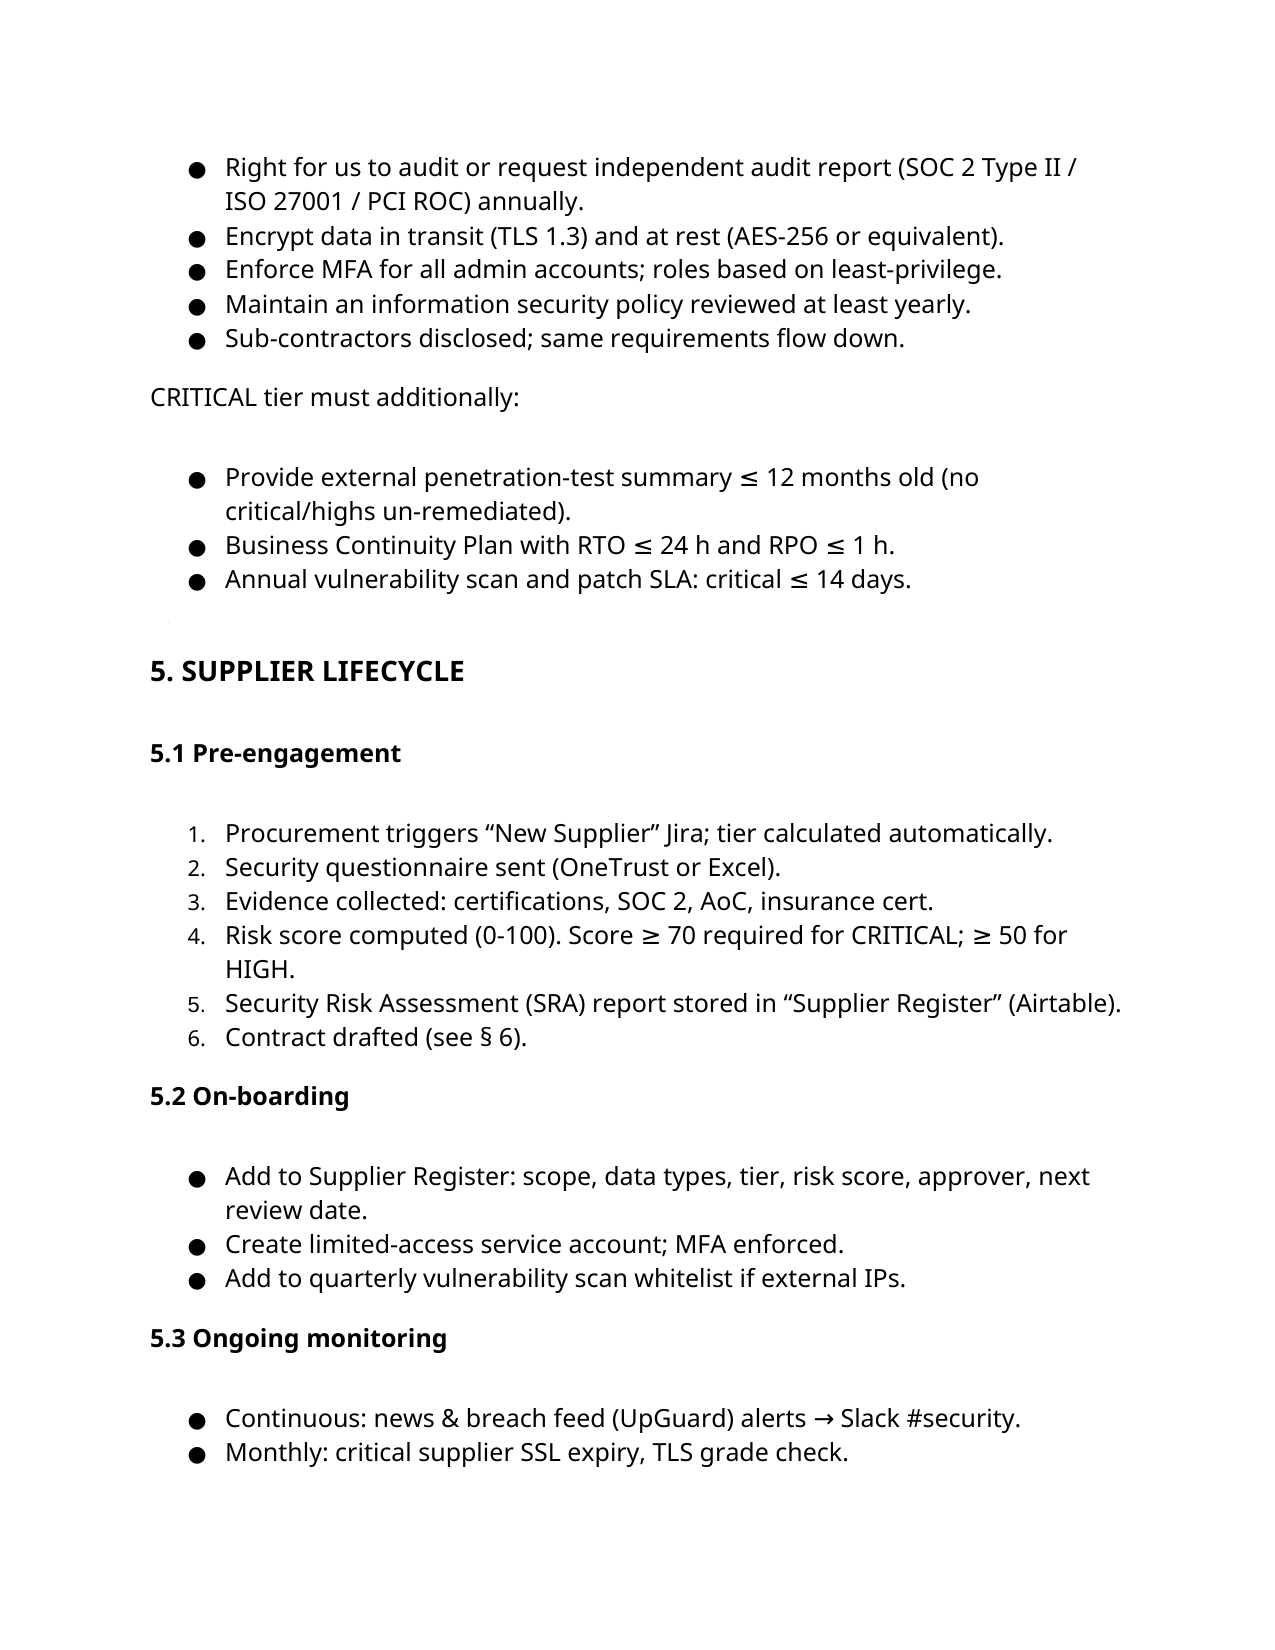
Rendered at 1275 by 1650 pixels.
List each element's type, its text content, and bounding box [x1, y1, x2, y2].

list Procurement triggers “New Supplier” Jira; tier calculated automatically. [187, 815, 1125, 849]
list Enforce MFA for all admin accounts; roles based on least-privilege. [187, 252, 1125, 286]
list Provide external penetration-test summary ≤ 12 months old (no critical/highs un-remediated). [187, 459, 1125, 528]
list Create limited-access service account; MFA enforced. [187, 1227, 1125, 1261]
subtitle 5.1 Pre-engagement [150, 735, 1125, 769]
text CRITICAL tier must additionally: [150, 379, 1125, 413]
list Risk score computed (0-100). Score ≥ 70 required for CRITICAL; ≥ 50 for HIGH. [187, 918, 1125, 986]
list Right for us to audit or request independent audit report (SOC 2 Type II / ISO 27001 / PCI ROC) annually. [187, 150, 1125, 218]
list Encrypt data in transit (TLS 1.3) and at rest (AES-256 or equivalent). [187, 218, 1125, 252]
list Sub-contractors disclosed; same requirements flow down. [187, 320, 1125, 354]
list Evidence collected: certifications, SOC 2, AoC, insurance cert. [187, 883, 1125, 918]
list Add to quarterly vulnerability scan whitelist if external IPs. [187, 1261, 1125, 1295]
list Add to Supplier Register: scope, data types, tier, risk score, approver, next review date. [187, 1159, 1125, 1227]
list Monthly: critical supplier SSL expiry, TLS grade check. [187, 1434, 1125, 1468]
list Annual vulnerability scan and patch SLA: critical ≤ 14 days. [187, 562, 1125, 596]
subtitle 5.2 On-boarding [150, 1079, 1125, 1113]
list Security Risk Assessment (SRA) report stored in “Supplier Register” (Airtable). [187, 986, 1125, 1020]
list Business Continuity Plan with RTO ≤ 24 h and RPO ≤ 1 h. [187, 528, 1125, 562]
list Maintain an information security policy reviewed at least yearly. [187, 286, 1125, 320]
list Continuous: news & breach feed (UpGuard) alerts → Slack #security. [187, 1400, 1125, 1434]
list Security questionnaire sent (OneTrust or Excel). [187, 849, 1125, 883]
subtitle 5. SUPPLIER LIFECYCLE [150, 651, 1125, 689]
subtitle 5.3 Ongoing monitoring [150, 1320, 1125, 1354]
list Contract drafted (see § 6). [187, 1020, 1125, 1054]
